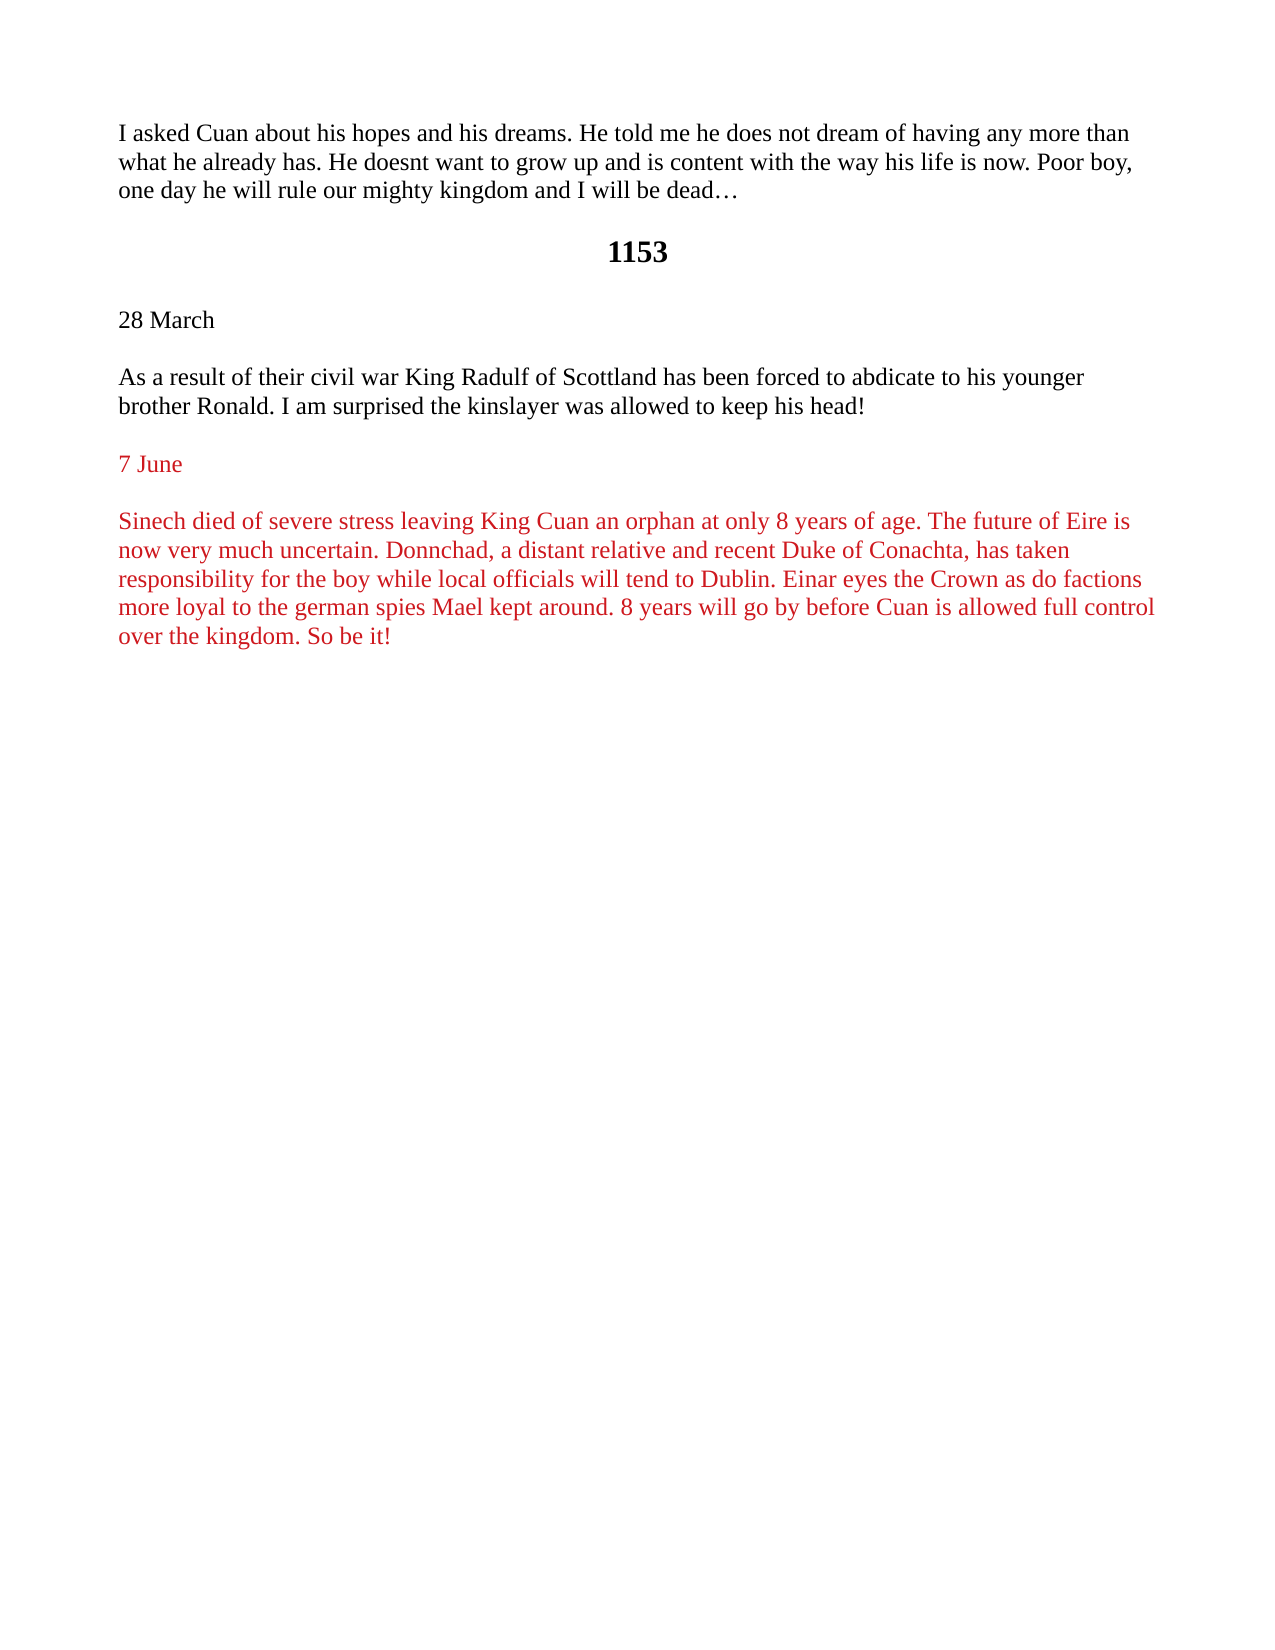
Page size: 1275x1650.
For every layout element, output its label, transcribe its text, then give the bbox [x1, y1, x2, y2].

text 1153 [118, 233, 1157, 269]
text 28 March [118, 305, 1157, 334]
text Sinech died of severe stress leaving King Cuan an orphan at only 8 years of age. The future of Eire is now very much uncertain. Donnchad, a distant relative and recent Duke of Conachta, has taken responsibility for the boy while local officials will tend to Dublin. Einar eyes the Crown as do factions more loyal to the german spies Mael kept around. 8 years will go by before Cuan is allowed full control over the kingdom. So be it! [118, 506, 1157, 650]
text 7 June [118, 449, 1157, 477]
text I asked Cuan about his hopes and his dreams. He told me he does not dream of having any more than what he already has. He doesnt want to grow up and is content with the way his life is now. Poor boy, one day he will rule our mighty kingdom and I will be dead… [118, 118, 1157, 204]
text As a result of their civil war King Radulf of Scottland has been forced to abdicate to his younger brother Ronald. I am surprised the kinslayer was allowed to keep his head! [118, 362, 1157, 420]
